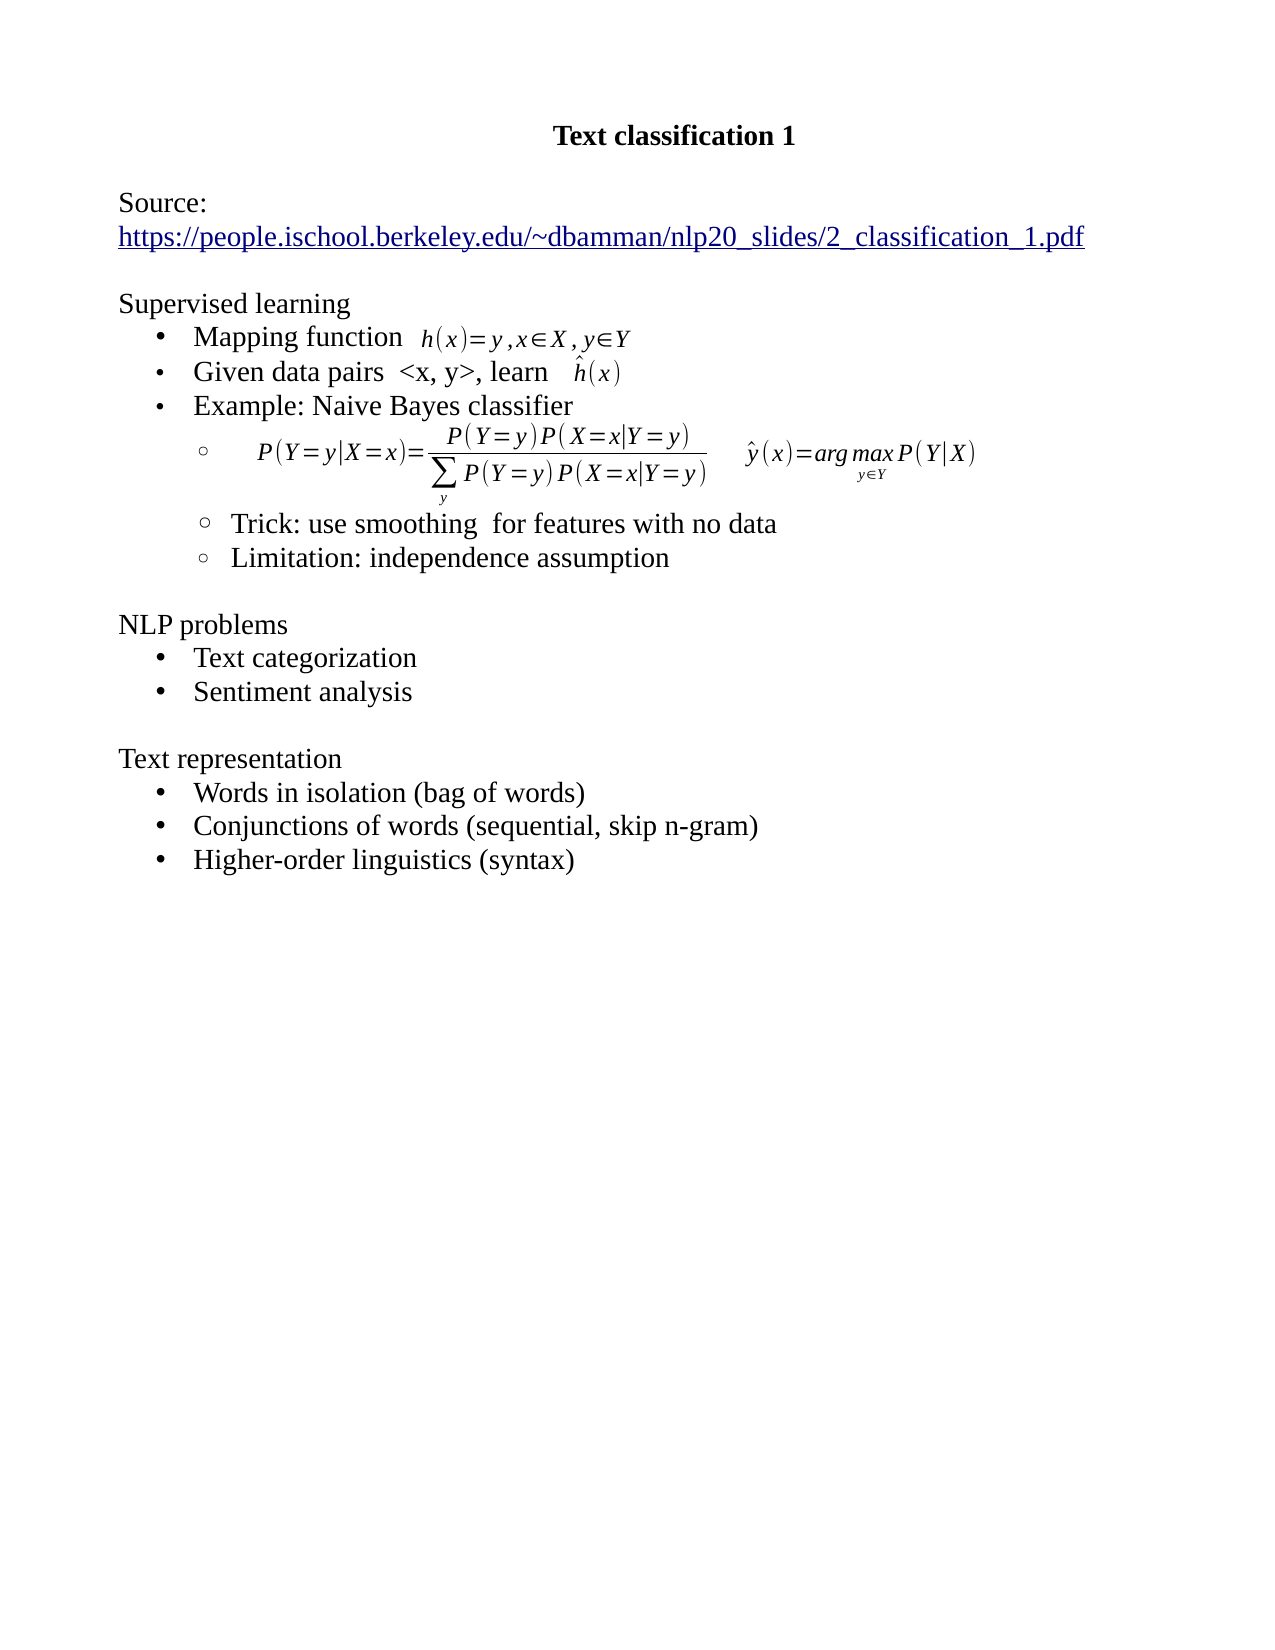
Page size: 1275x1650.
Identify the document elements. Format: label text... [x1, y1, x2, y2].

text Supervised learning [118, 286, 1157, 319]
list Conjunctions of words (sequential, skip n-gram) [156, 808, 1157, 842]
text Text representation [118, 741, 1157, 775]
list Words in isolation (bag of words) [156, 775, 1157, 808]
list Mapping function [156, 319, 1157, 354]
list Given data pairs <x, y>, learn [156, 354, 1157, 388]
list Higher-order linguistics (syntax) [156, 842, 1157, 876]
list Text categorization [156, 640, 1157, 674]
text Source: https://people.ischool.berkeley.edu/~dbamman/nlp20_slides/2_classification_1.pdf [118, 185, 1157, 252]
list Trick: use smoothing for features with no data [193, 506, 1157, 540]
text Text classification 1 [118, 118, 1157, 152]
list Limitation: independence assumption [193, 540, 1157, 573]
text NLP problems [118, 607, 1157, 640]
list Example: Naive Bayes classifier [156, 388, 1157, 422]
list Sentiment analysis [156, 674, 1157, 708]
